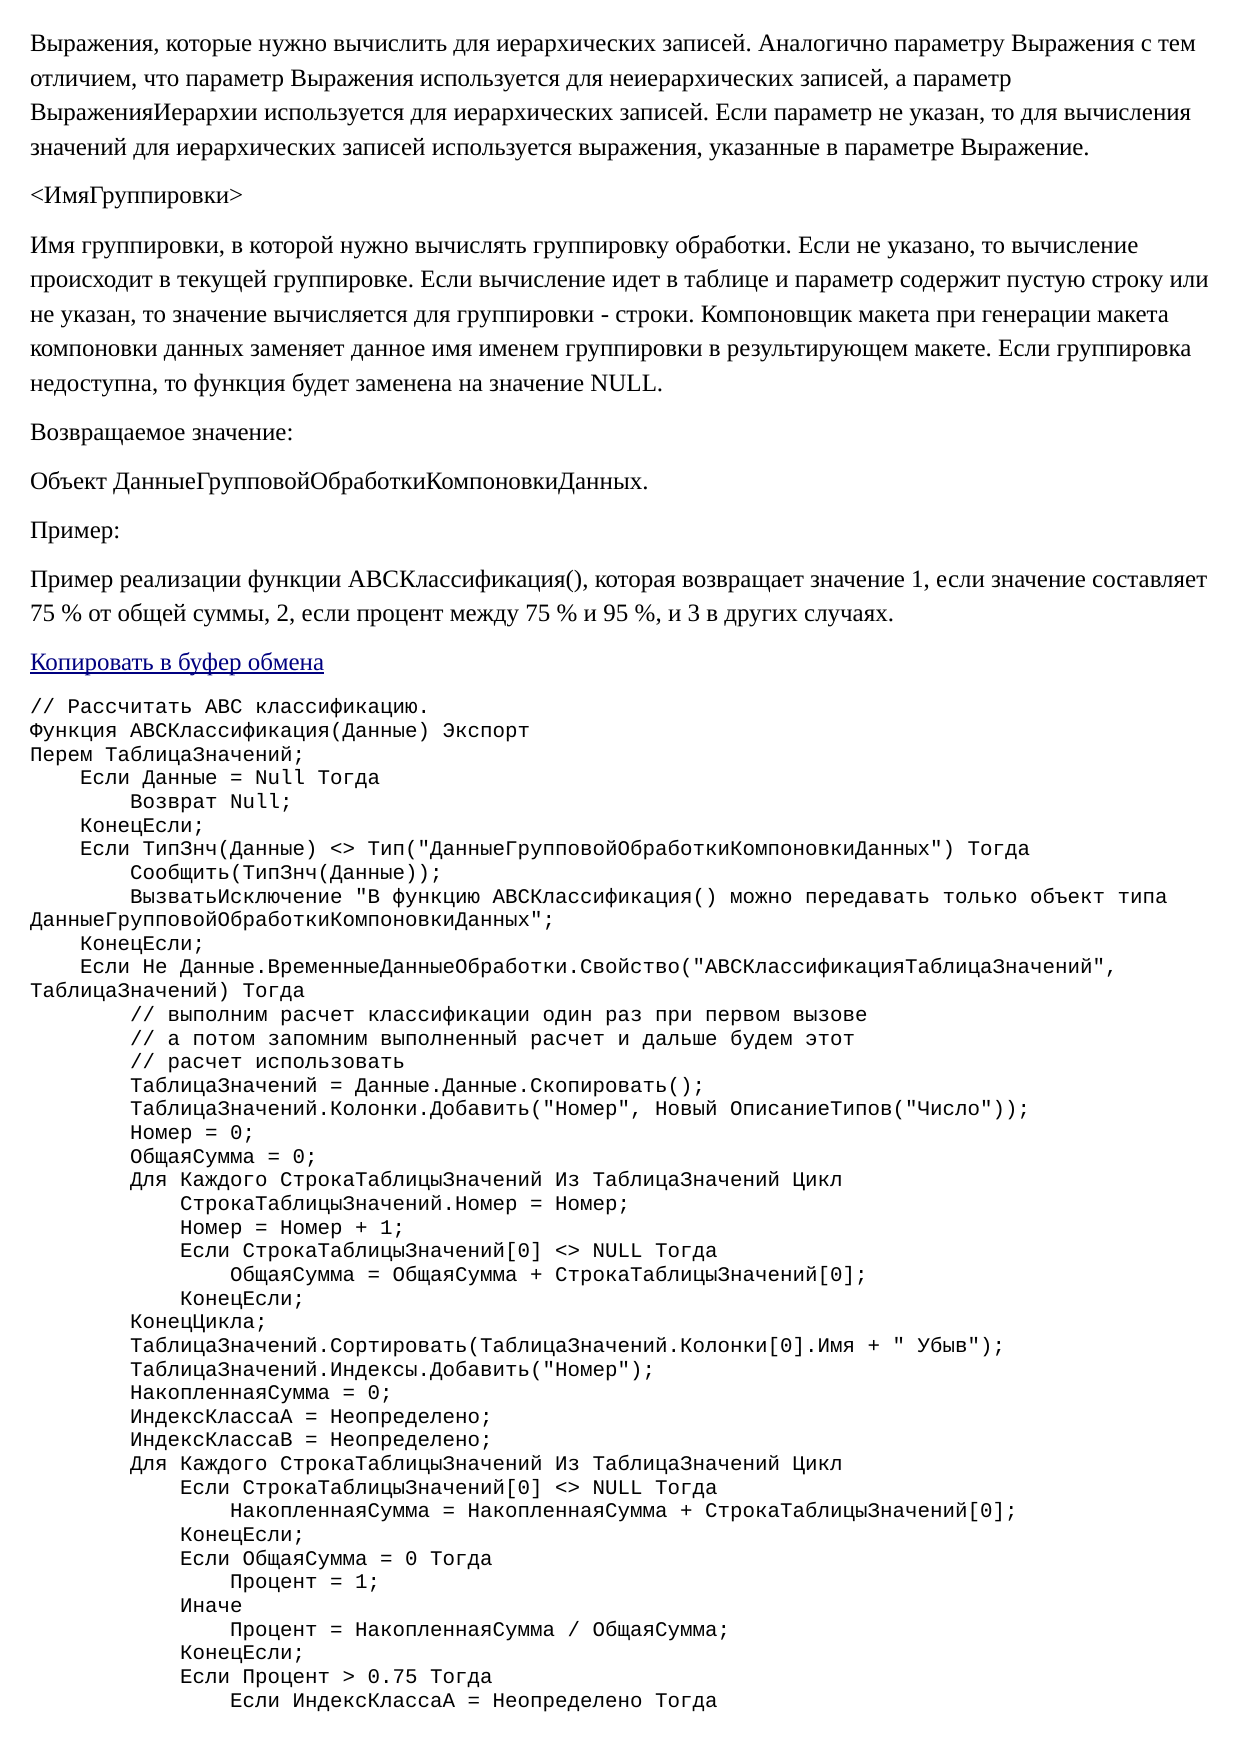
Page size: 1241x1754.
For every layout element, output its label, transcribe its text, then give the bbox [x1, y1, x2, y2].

text Номер = 0; [30, 1122, 1211, 1146]
text Пример: [30, 515, 1211, 543]
text ОбщаяСумма = 0; [30, 1146, 1211, 1169]
text Для Каждого СтрокаТаблицыЗначений Из ТаблицаЗначений Цикл [30, 1169, 1211, 1193]
text Если ОбщаяСумма = 0 Тогда [30, 1548, 1211, 1571]
text Копировать в буфер обмена [30, 647, 1211, 676]
text // а потом запомним выполненный расчет и дальше будем этот [30, 1027, 1211, 1051]
text ТаблицаЗначений.Колонки.Добавить("Номер", Новый ОписаниеТипов("Число")); [30, 1098, 1211, 1122]
text Перем ТаблицаЗначений; [30, 744, 1211, 767]
text КонецЕсли; [30, 815, 1211, 838]
text Если СтрокаТаблицыЗначений[0] <> NULL Тогда [30, 1477, 1211, 1500]
text Если ИндексКлассаA = Неопределено Тогда [30, 1689, 1211, 1713]
text // расчет использовать [30, 1051, 1211, 1075]
text КонецЦикла; [30, 1311, 1211, 1335]
text ИндексКлассаB = Неопределено; [30, 1429, 1211, 1453]
text // Рассчитать ABC классификацию. [30, 696, 1211, 720]
text Иначе [30, 1595, 1211, 1619]
text КонецЕсли; [30, 1288, 1211, 1311]
text // выполним расчет классификации один раз при первом вызове [30, 1004, 1211, 1027]
text Если Данные = Null Тогда [30, 767, 1211, 791]
text Если ТипЗнч(Данные) <> Тип("ДанныеГрупповойОбработкиКомпоновкиДанных") Тогда [30, 838, 1211, 862]
text ОбщаяСумма = ОбщаяСумма + СтрокаТаблицыЗначений[0]; [30, 1264, 1211, 1288]
text КонецЕсли; [30, 1524, 1211, 1548]
text Номер = Номер + 1; [30, 1217, 1211, 1240]
text НакопленнаяСумма = НакопленнаяСумма + СтрокаТаблицыЗначений[0]; [30, 1500, 1211, 1524]
text СтрокаТаблицыЗначений.Номер = Номер; [30, 1193, 1211, 1217]
text Если СтрокаТаблицыЗначений[0] <> NULL Тогда [30, 1240, 1211, 1264]
text Сообщить(ТипЗнч(Данные)); [30, 862, 1211, 886]
text Выражения, которые нужно вычислить для иерархических записей. Аналогично параметру Выражения с тем отличием, что параметр Выражения используется для неиерархических записей, а параметр ВыраженияИерархии используется для иерархических записей. Если параметр не указан, то для вычисления значений для иерархических записей используется выражения, указанные в параметре Выражение. [30, 28, 1211, 160]
text ВызватьИсключение "В функцию ABCКлассификация() можно передавать только объект типа ДанныеГрупповойОбработкиКомпоновкиДанных"; [30, 886, 1211, 933]
text Функция ABCКлассификация(Данные) Экспорт [30, 720, 1211, 744]
text Процент = 1; [30, 1571, 1211, 1595]
text Объект ДанныеГрупповойОбработкиКомпоновкиДанных. [30, 466, 1211, 494]
text Для Каждого СтрокаТаблицыЗначений Из ТаблицаЗначений Цикл [30, 1453, 1211, 1477]
text КонецЕсли; [30, 933, 1211, 957]
text Если Процент > 0.75 Тогда [30, 1666, 1211, 1689]
text Имя группировки, в которой нужно вычислять группировку обработки. Если не указано, то вычисление происходит в текущей группировке. Если вычисление идет в таблице и параметр содержит пустую строку или не указан, то значение вычисляется для группировки ‑ строки. Компоновщик макета при генерации макета компоновки данных заменяет данное имя именем группировки в результирующем макете. Если группировка недоступна, то функция будет заменена на значение NULL. [30, 230, 1211, 396]
text ТаблицаЗначений = Данные.Данные.Скопировать(); [30, 1075, 1211, 1098]
text Возвращаемое значение: [30, 417, 1211, 445]
text Процент = НакопленнаяСумма / ОбщаяСумма; [30, 1619, 1211, 1642]
text Пример реализации функции ABCКлассификация(), которая возвращает значение 1, если значение составляет 75 % от общей суммы, 2, если процент между 75 % и 95 %, и 3 в других случаях. [30, 564, 1211, 627]
text ТаблицаЗначений.Индексы.Добавить("Номер"); [30, 1358, 1211, 1382]
text КонецЕсли; [30, 1642, 1211, 1666]
text НакопленнаяСумма = 0; [30, 1382, 1211, 1406]
text ТаблицаЗначений.Сортировать(ТаблицаЗначений.Колонки[0].Имя + " Убыв"); [30, 1335, 1211, 1358]
text Возврат Null; [30, 791, 1211, 815]
text Если Не Данные.ВременныеДанныеОбработки.Свойство("ABCКлассификацияТаблицаЗначений", ТаблицаЗначений) Тогда [30, 957, 1211, 1004]
text <ИмяГруппировки> [30, 181, 1211, 209]
text ИндексКлассаA = Неопределено; [30, 1406, 1211, 1429]
